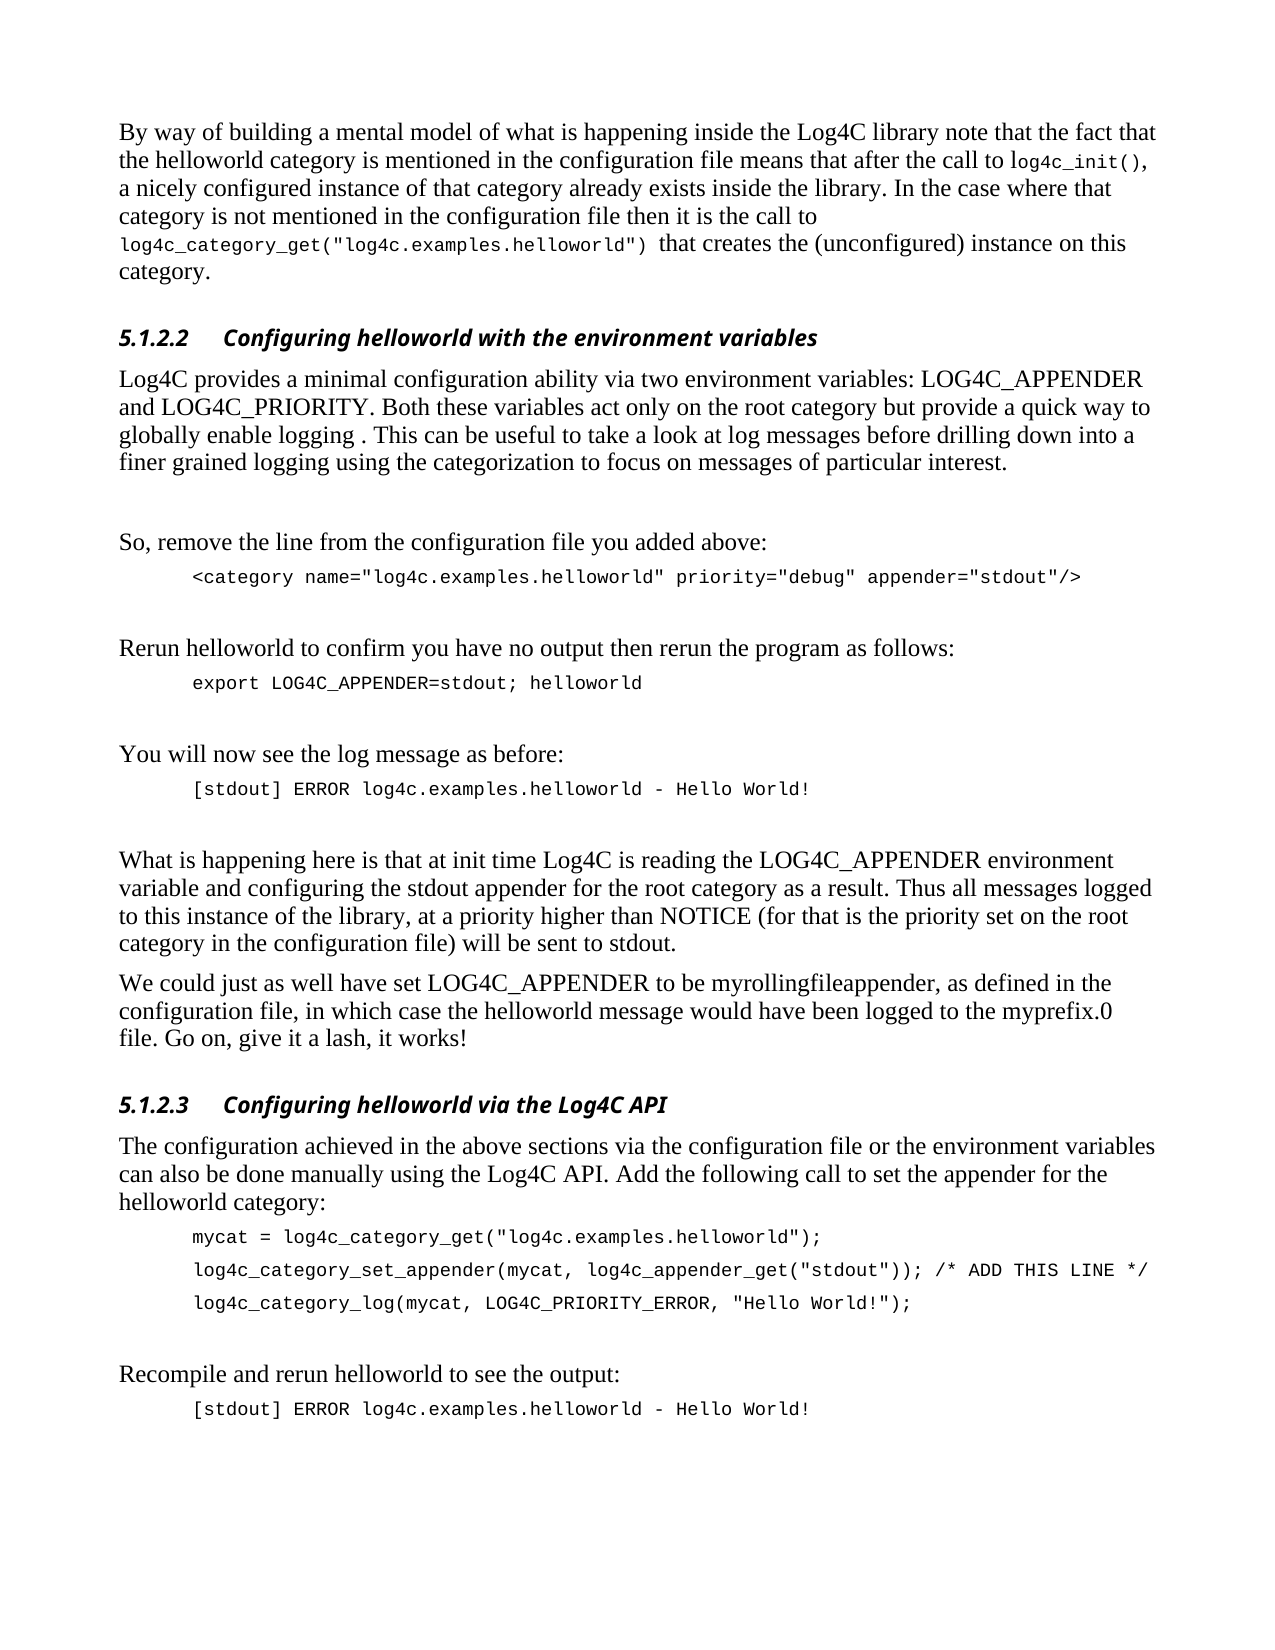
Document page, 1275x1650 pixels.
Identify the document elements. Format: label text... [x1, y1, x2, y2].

subtitle Configuring helloworld via the Log4C API [118, 1089, 1156, 1121]
text The configuration achieved in the above sections via the configuration file or the environment variables can also be done manually using the Log4C API. Add the following call to set the appender for the helloworld category: [118, 1132, 1156, 1216]
text So, remove the line from the configuration file you added above: [118, 528, 1156, 556]
text [stdout] ERROR log4c.examples.helloworld - Hello World! [192, 780, 1156, 801]
text <category name="log4c.examples.helloworld" priority="debug" appender="stdout"/> [192, 568, 1156, 589]
text We could just as well have set LOG4C_APPENDER to be myrollingfileappender, as defined in the configuration file, in which case the helloworld message would have been logged to the myprefix.0 file. Go on, give it a lash, it works! [118, 969, 1156, 1052]
text Recompile and rerun helloworld to see the output: [118, 1361, 1156, 1388]
text You will now see the log message as before: [118, 740, 1156, 768]
text Rerun helloworld to confirm you have no output then rerun the program as follows: [118, 634, 1156, 662]
text Log4C provides a minimal configuration ability via two environment variables: LOG4C_APPENDER and LOG4C_PRIORITY. Both these variables act only on the root category but provide a quick way to globally enable logging . This can be useful to take a look at log messages before drilling down into a finer grained logging using the categorization to focus on messages of particular interest. [118, 365, 1156, 476]
text [stdout] ERROR log4c.examples.helloworld - Hello World! [192, 1400, 1156, 1421]
text By way of building a mental model of what is happening inside the Log4C library note that the fact that the helloworld category is mentioned in the configuration file means that after the call to log4c_init(), a nicely configured instance of that category already exists inside the library. In the case where that category is not mentioned in the configuration file then it is the call to log4c_category_get("log4c.examples.helloworld") that creates the (unconfigured) instance on this category. [118, 118, 1156, 285]
text export LOG4C_APPENDER=stdout; helloworld [192, 674, 1156, 695]
text mycat = log4c_category_get("log4c.examples.helloworld"); [192, 1228, 1156, 1249]
text log4c_category_set_appender(mycat, log4c_appender_get("stdout")); /* ADD THIS LINE */ [192, 1261, 1156, 1282]
text What is happening here is that at init time Log4C is reading the LOG4C_APPENDER environment variable and configuring the stdout appender for the root category as a result. Thus all messages logged to this instance of the library, at a priority higher than NOTICE (for that is the priority set on the root category in the configuration file) will be sent to stdout. [118, 846, 1156, 957]
text log4c_category_log(mycat, LOG4C_PRIORITY_ERROR, "Hello World!"); [192, 1294, 1156, 1315]
subtitle Configuring helloworld with the environment variables [118, 322, 1156, 353]
